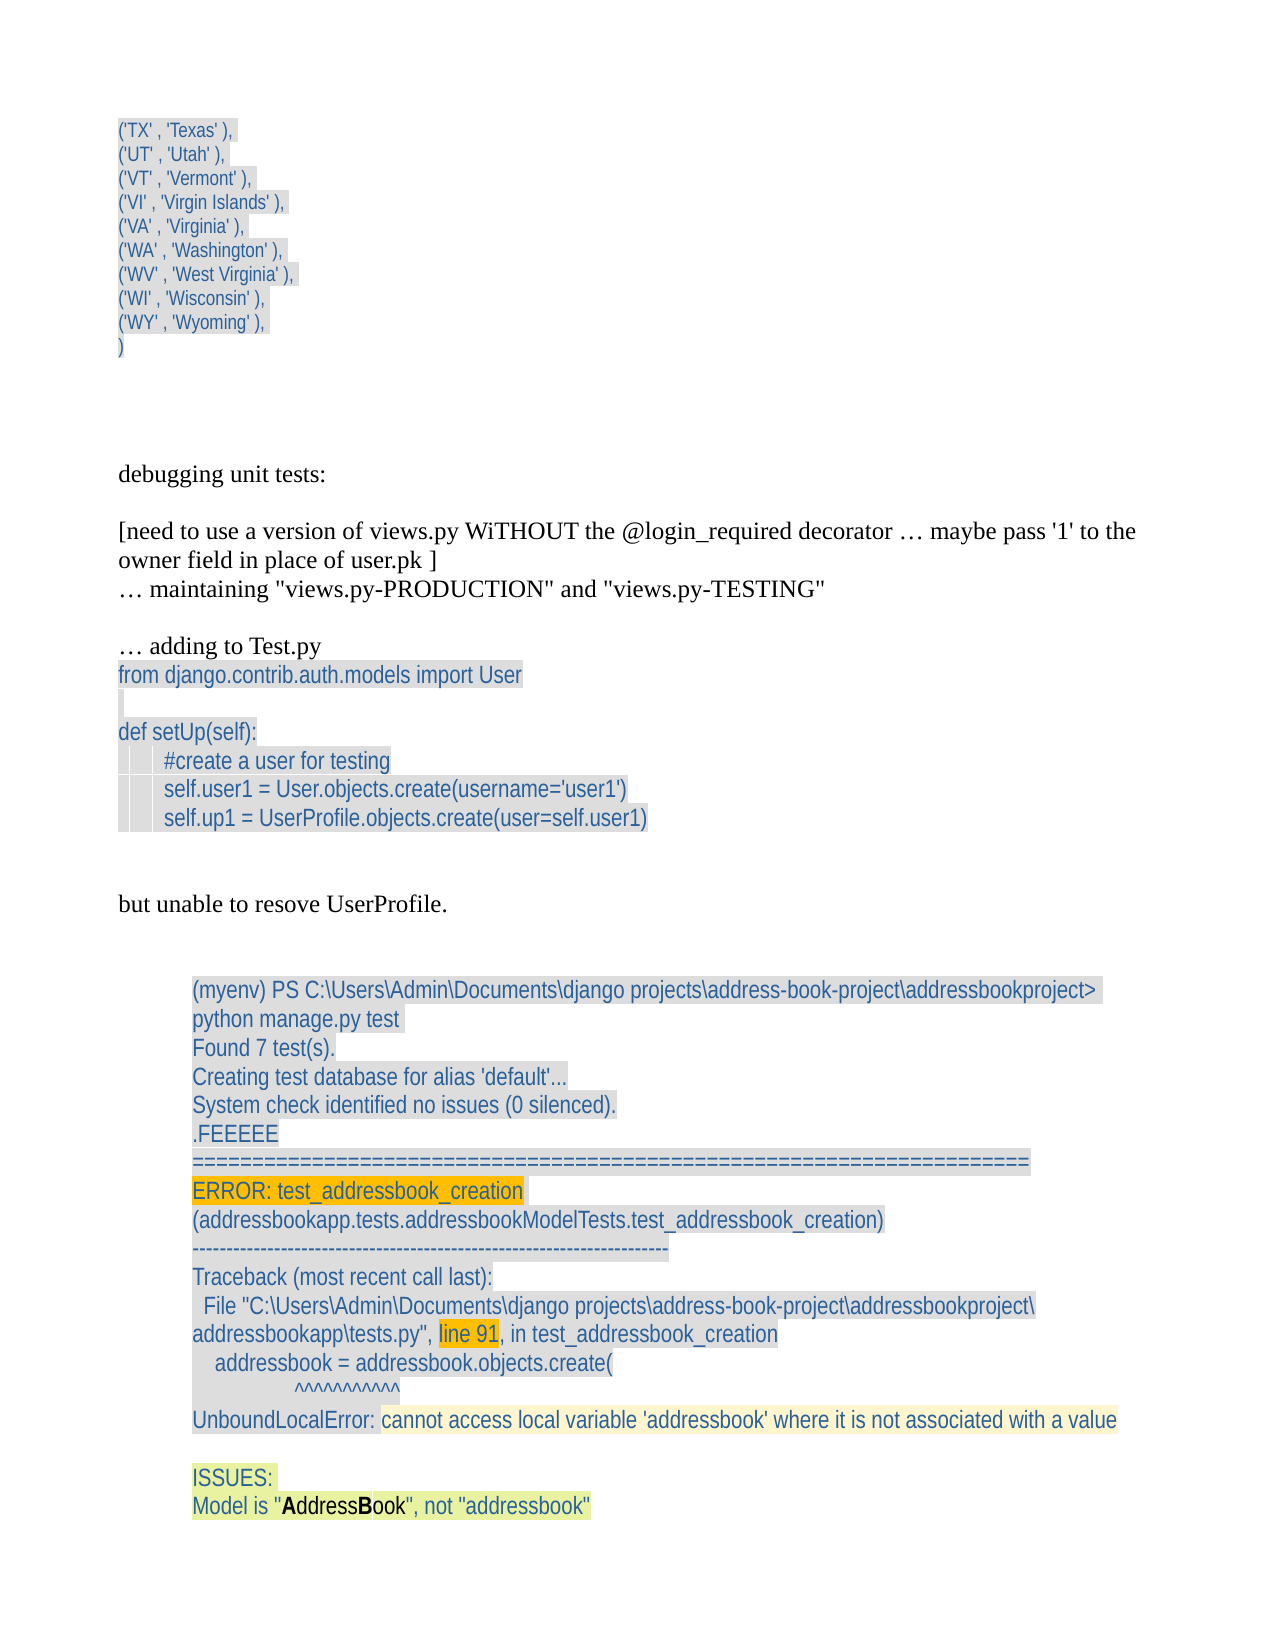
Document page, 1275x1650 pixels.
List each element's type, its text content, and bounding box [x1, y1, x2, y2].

text ('TX' , 'Texas' ), [118, 118, 1157, 142]
text Creating test database for alias 'default'... [568, 1061, 1157, 1090]
text def setUp(self): [257, 717, 1157, 746]
text UnboundLocalError: cannot access local variable 'addressbook' where it is not associated with a value [381, 1405, 1157, 1434]
text Traceback (most recent call last): [493, 1262, 1157, 1291]
text ('WI' , 'Wisconsin' ), [118, 286, 1157, 310]
text ERROR: test_addressbook_creation (addressbookapp.tests.addressbookModelTests.test_addressbook_creation) [529, 1176, 1157, 1233]
text addressbook = addressbook.objects.create( [613, 1348, 1157, 1377]
text ('VT' , 'Vermont' ), [118, 166, 1157, 190]
text ('WV' , 'West Virginia' ), [118, 262, 1157, 286]
text ====================================================================== [192, 1147, 1157, 1176]
text ('UT' , 'Utah' ), [118, 142, 1157, 166]
text ('WY' , 'Wyoming' ), [118, 310, 1157, 334]
text [need to use a version of views.py WiTHOUT the @login_required decorator … maybe pass '1' to the owner field in place of user.pk ] [118, 516, 1157, 574]
text debugging unit tests: [118, 459, 1157, 487]
text self.up1 = UserProfile.objects.create(user=self.user1) [648, 803, 1157, 832]
text … maintaining "views.py-PRODUCTION" and "views.py-TESTING" [118, 574, 1157, 602]
text from django.contrib.auth.models import User [523, 660, 1157, 688]
text self.user1 = User.objects.create(username='user1') [118, 774, 1157, 803]
text ) [118, 334, 1157, 358]
text ('VI' , 'Virgin Islands' ), [118, 190, 1157, 214]
text but unable to resove UserProfile. [118, 889, 1157, 918]
text ---------------------------------------------------------------------- [669, 1233, 1157, 1262]
text Model is "AddressBook", not "addressbook" [192, 1491, 1157, 1520]
text .FEEEEE [279, 1119, 1157, 1147]
text (myenv) PS C:\Users\Admin\Documents\django projects\address-book-project\addressbookproject> python manage.py test [405, 976, 1157, 1033]
text ISSUES: [192, 1462, 1157, 1491]
text System check identified no issues (0 silenced). [617, 1090, 1157, 1119]
text ('WA' , 'Washington' ), [118, 238, 1157, 262]
text … adding to Test.py [118, 631, 1157, 660]
text ^^^^^^^^^^^ [400, 1377, 1157, 1405]
text ERROR: test_addressbook_creation (addressbookapp.tests.addressbookModelTests.test_addressbook_creation) [192, 1176, 524, 1205]
text ('VA' , 'Virginia' ), [118, 214, 1157, 238]
text File "C:\Users\Admin\Documents\django projects\address-book-project\addressbookproject\addressbookapp\tests.py", line 91, in test_addressbook_creation [778, 1291, 1157, 1348]
text Found 7 test(s). [336, 1033, 1157, 1061]
text #create a user for testing [391, 746, 1157, 774]
